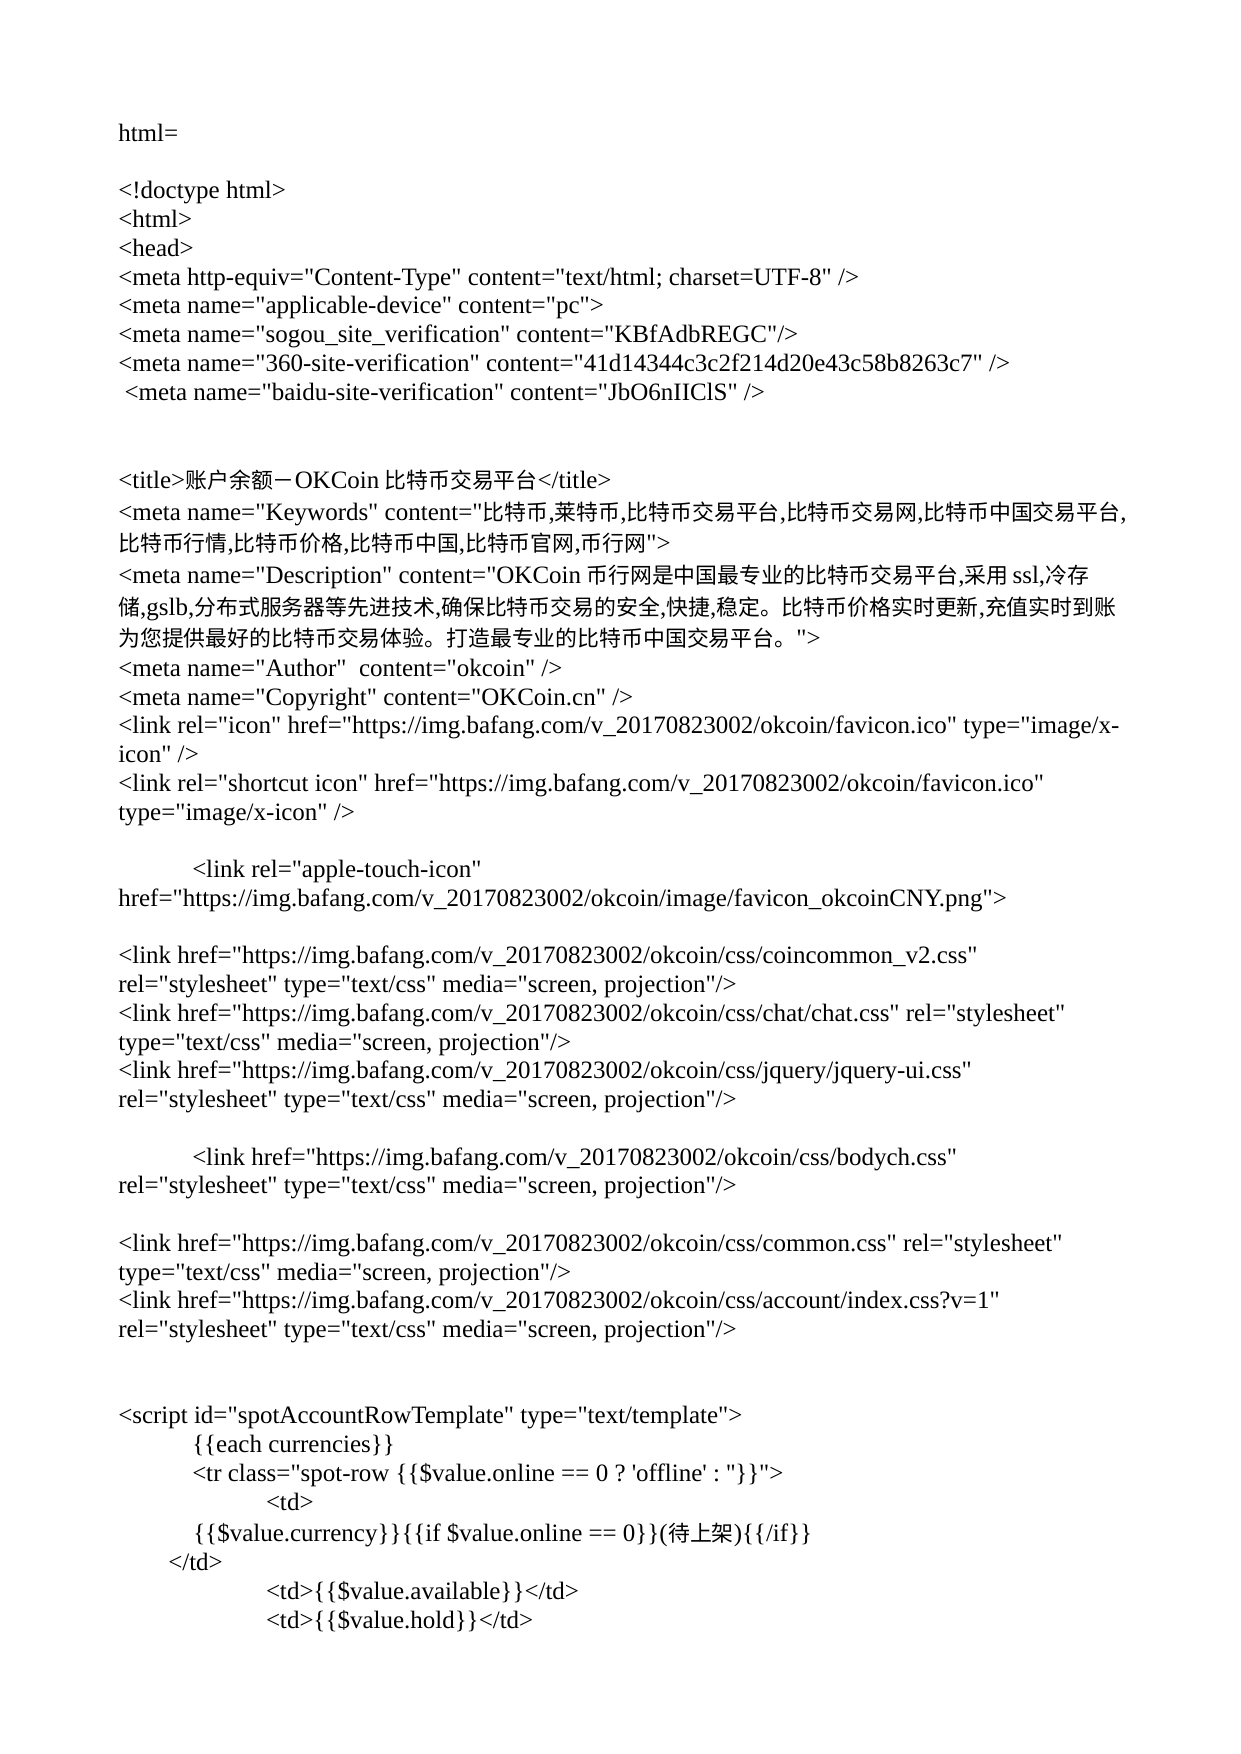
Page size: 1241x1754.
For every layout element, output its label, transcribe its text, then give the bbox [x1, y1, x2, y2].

text <link href="https://img.bafang.com/v_20170823002/okcoin/css/account/index.css?v=1" rel="stylesheet" type="text/css" media="screen, projection"/> [118, 1286, 1122, 1343]
text <meta http-equiv="Content-Type" content="text/html; charset=UTF-8" /> [118, 262, 1122, 291]
text <title>账户余额－OKCoin比特币交易平台</title> [118, 463, 1122, 495]
text </td> [118, 1547, 1122, 1576]
text <link href="https://img.bafang.com/v_20170823002/okcoin/css/common.css" rel="stylesheet" type="text/css" media="screen, projection"/> [118, 1228, 1122, 1286]
text <meta name="sogou_site_verification" content="KBfAdbREGC"/> [118, 319, 1122, 348]
text <link href="https://img.bafang.com/v_20170823002/okcoin/css/chat/chat.css" rel="stylesheet" type="text/css" media="screen, projection"/> [118, 998, 1122, 1056]
text <head> [118, 233, 1122, 262]
text <link href="https://img.bafang.com/v_20170823002/okcoin/css/bodych.css" rel="stylesheet" type="text/css" media="screen, projection"/> [118, 1142, 1122, 1199]
text <link href="https://img.bafang.com/v_20170823002/okcoin/css/coincommon_v2.css" rel="stylesheet" type="text/css" media="screen, projection"/> [118, 941, 1122, 998]
text <tr class="spot-row {{$value.online == 0 ? 'offline' : ''}}"> [118, 1458, 1122, 1487]
text <td>{{$value.available}}</td> [118, 1576, 1122, 1605]
text <meta name="Keywords" content="比特币,莱特币,比特币交易平台,比特币交易网,比特币中国交易平台,比特币行情,比特币价格,比特币中国,比特币官网,币行网"> [118, 495, 1122, 558]
text <script id="spotAccountRowTemplate" type="text/template"> [118, 1401, 1122, 1429]
text <link rel="shortcut icon" href="https://img.bafang.com/v_20170823002/okcoin/favicon.ico" type="image/x-icon" /> [118, 768, 1122, 826]
text <meta name="Author" content="okcoin" /> [118, 653, 1122, 682]
text html= [118, 118, 1122, 147]
text <html> [118, 204, 1122, 233]
text <link rel="apple-touch-icon" href="https://img.bafang.com/v_20170823002/okcoin/image/favicon_okcoinCNY.png"> [118, 854, 1122, 912]
text <meta name="baidu-site-verification" content="JbO6nIIClS" /> [118, 377, 1122, 406]
text <link href="https://img.bafang.com/v_20170823002/okcoin/css/jquery/jquery-ui.css" rel="stylesheet" type="text/css" media="screen, projection"/> [118, 1056, 1122, 1113]
text {{$value.currency}}{{if $value.online == 0}}(待上架){{/if}} [118, 1516, 1122, 1547]
text <!doctype html> [118, 176, 1122, 204]
text {{each currencies}} [118, 1429, 1122, 1458]
text <link rel="icon" href="https://img.bafang.com/v_20170823002/okcoin/favicon.ico" type="image/x-icon" /> [118, 711, 1122, 768]
text <td> [118, 1487, 1122, 1516]
text <td>{{$value.hold}}</td> [118, 1605, 1122, 1633]
text <meta name="applicable-device" content="pc"> [118, 291, 1122, 319]
text <meta name="360-site-verification" content="41d14344c3c2f214d20e43c58b8263c7" /> [118, 348, 1122, 377]
text <meta name="Description" content="OKCoin币行网是中国最专业的比特币交易平台,采用ssl,冷存储,gslb,分布式服务器等先进技术,确保比特币交易的安全,快捷,稳定。比特币价格实时更新,充值实时到账为您提供最好的比特币交易体验。打造最专业的比特币中国交易平台。"> [118, 558, 1122, 653]
text <meta name="Copyright" content="OKCoin.cn" /> [118, 682, 1122, 711]
